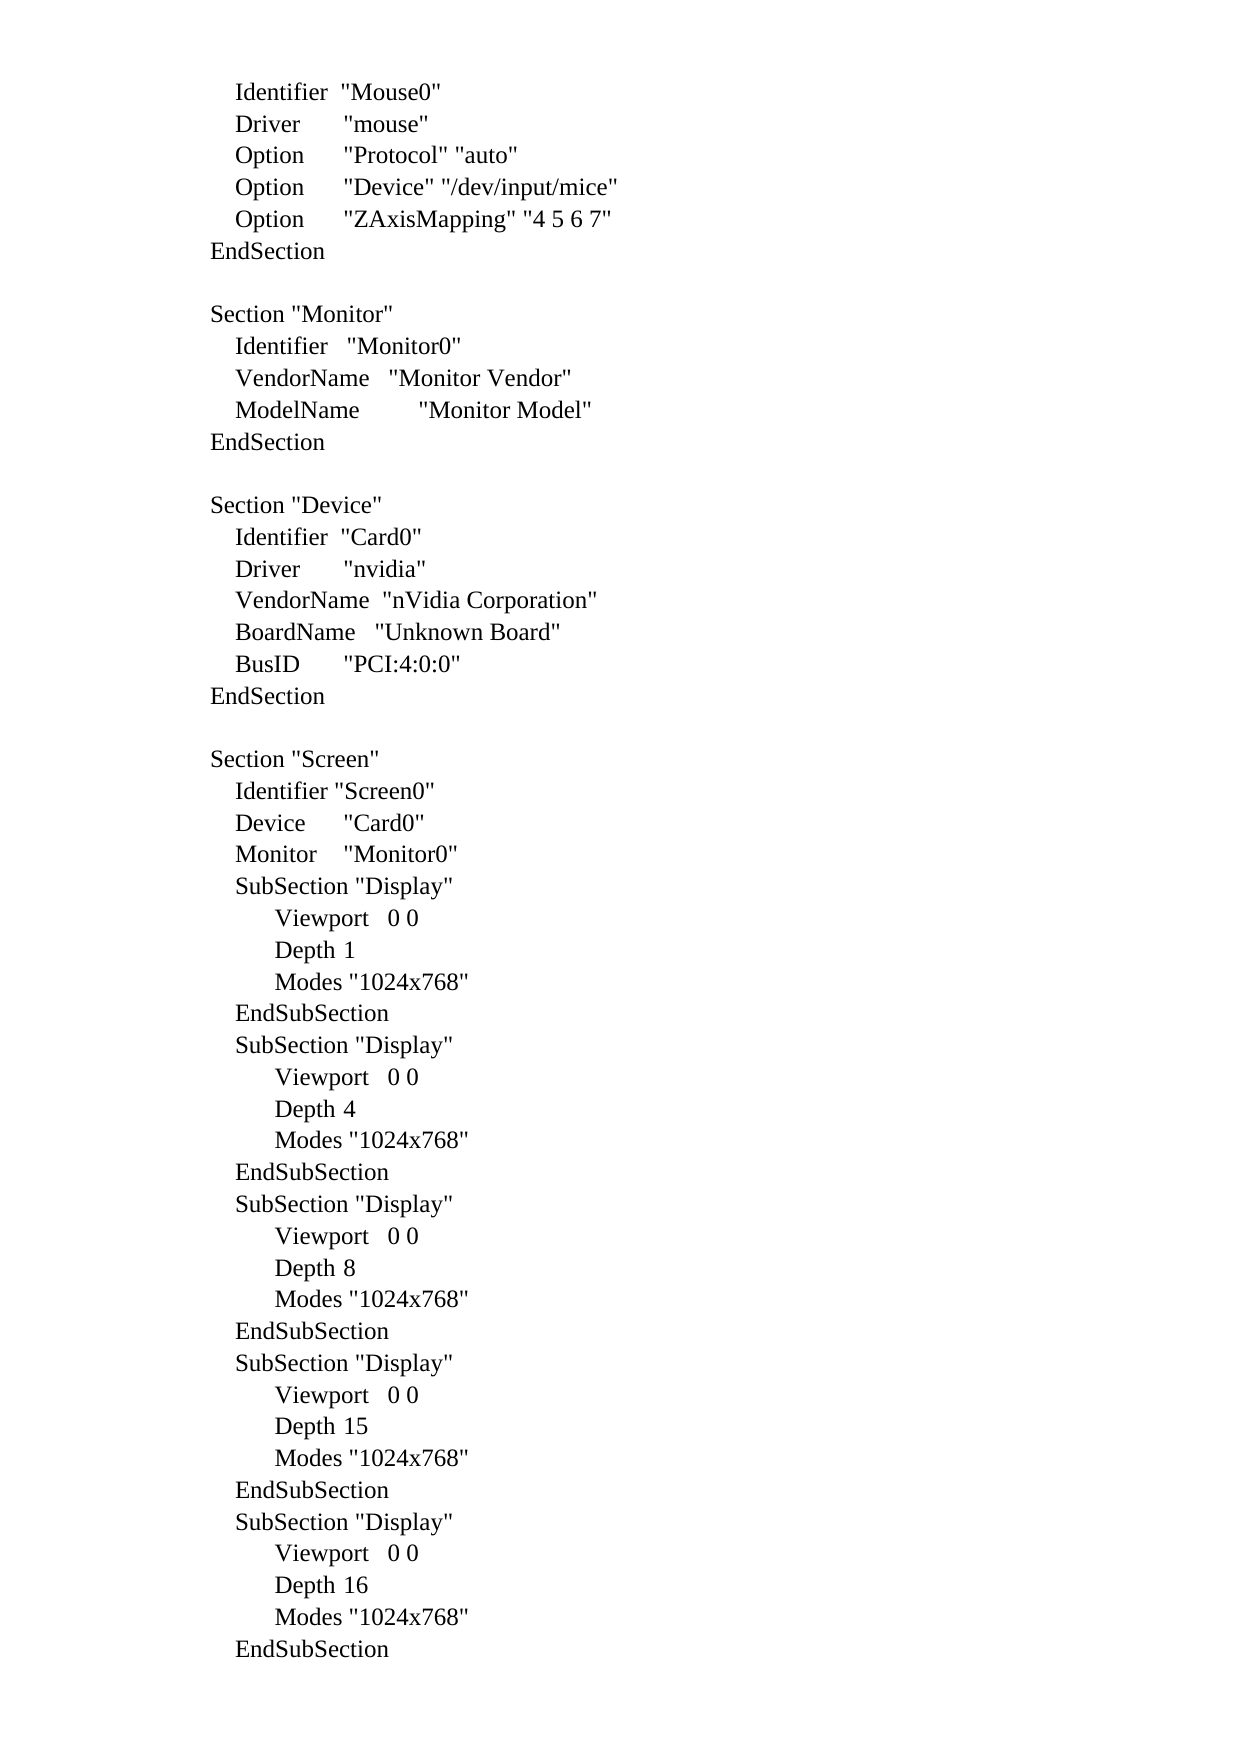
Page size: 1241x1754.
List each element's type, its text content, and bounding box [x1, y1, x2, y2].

text BusID "PCI:4:0:0" [118, 650, 1122, 678]
text BoardName "Unknown Board" [118, 618, 1122, 646]
text Driver "mouse" [118, 110, 1122, 138]
text ModelName "Monitor Model" [118, 396, 1122, 423]
text Viewport 0 0 [118, 1063, 1122, 1091]
text EndSection [118, 237, 1122, 265]
text Option "Protocol" "auto" [118, 142, 1122, 169]
text Modes "1024x768" [118, 1285, 1122, 1313]
text Viewport 0 0 [118, 1381, 1122, 1408]
text Depth 8 [118, 1254, 1122, 1281]
text Option "ZAxisMapping" "4 5 6 7" [118, 205, 1122, 233]
text Device "Card0" [118, 809, 1122, 837]
text SubSection "Display" [118, 1031, 1122, 1059]
text EndSection [118, 428, 1122, 455]
text Modes "1024x768" [118, 1603, 1122, 1631]
text Modes "1024x768" [118, 968, 1122, 995]
text EndSubSection [118, 1317, 1122, 1345]
text SubSection "Display" [118, 1349, 1122, 1377]
text Identifier "Screen0" [118, 777, 1122, 805]
text VendorName "nVidia Corporation" [118, 586, 1122, 614]
text SubSection "Display" [118, 1508, 1122, 1536]
text Depth 16 [118, 1571, 1122, 1599]
text Option "Device" "/dev/input/mice" [118, 173, 1122, 201]
text Driver "nvidia" [118, 555, 1122, 582]
text SubSection "Display" [118, 1190, 1122, 1218]
text Modes "1024x768" [118, 1127, 1122, 1154]
text Viewport 0 0 [118, 904, 1122, 932]
text Viewport 0 0 [118, 1539, 1122, 1567]
text EndSubSection [118, 1635, 1122, 1663]
text VendorName "Monitor Vendor" [118, 364, 1122, 392]
text Identifier "Mouse0" [118, 78, 1122, 106]
text Identifier "Monitor0" [118, 332, 1122, 360]
text Section "Screen" [118, 745, 1122, 773]
text SubSection "Display" [118, 872, 1122, 900]
text EndSubSection [118, 999, 1122, 1027]
text Modes "1024x768" [118, 1444, 1122, 1472]
text Identifier "Card0" [118, 523, 1122, 551]
text Viewport 0 0 [118, 1222, 1122, 1249]
text Depth 1 [118, 936, 1122, 964]
text EndSection [118, 682, 1122, 709]
text Depth 15 [118, 1412, 1122, 1440]
text Monitor "Monitor0" [118, 841, 1122, 868]
text Section "Monitor" [118, 301, 1122, 328]
text Section "Device" [118, 491, 1122, 519]
text EndSubSection [118, 1476, 1122, 1504]
text EndSubSection [118, 1158, 1122, 1186]
text Depth 4 [118, 1095, 1122, 1122]
